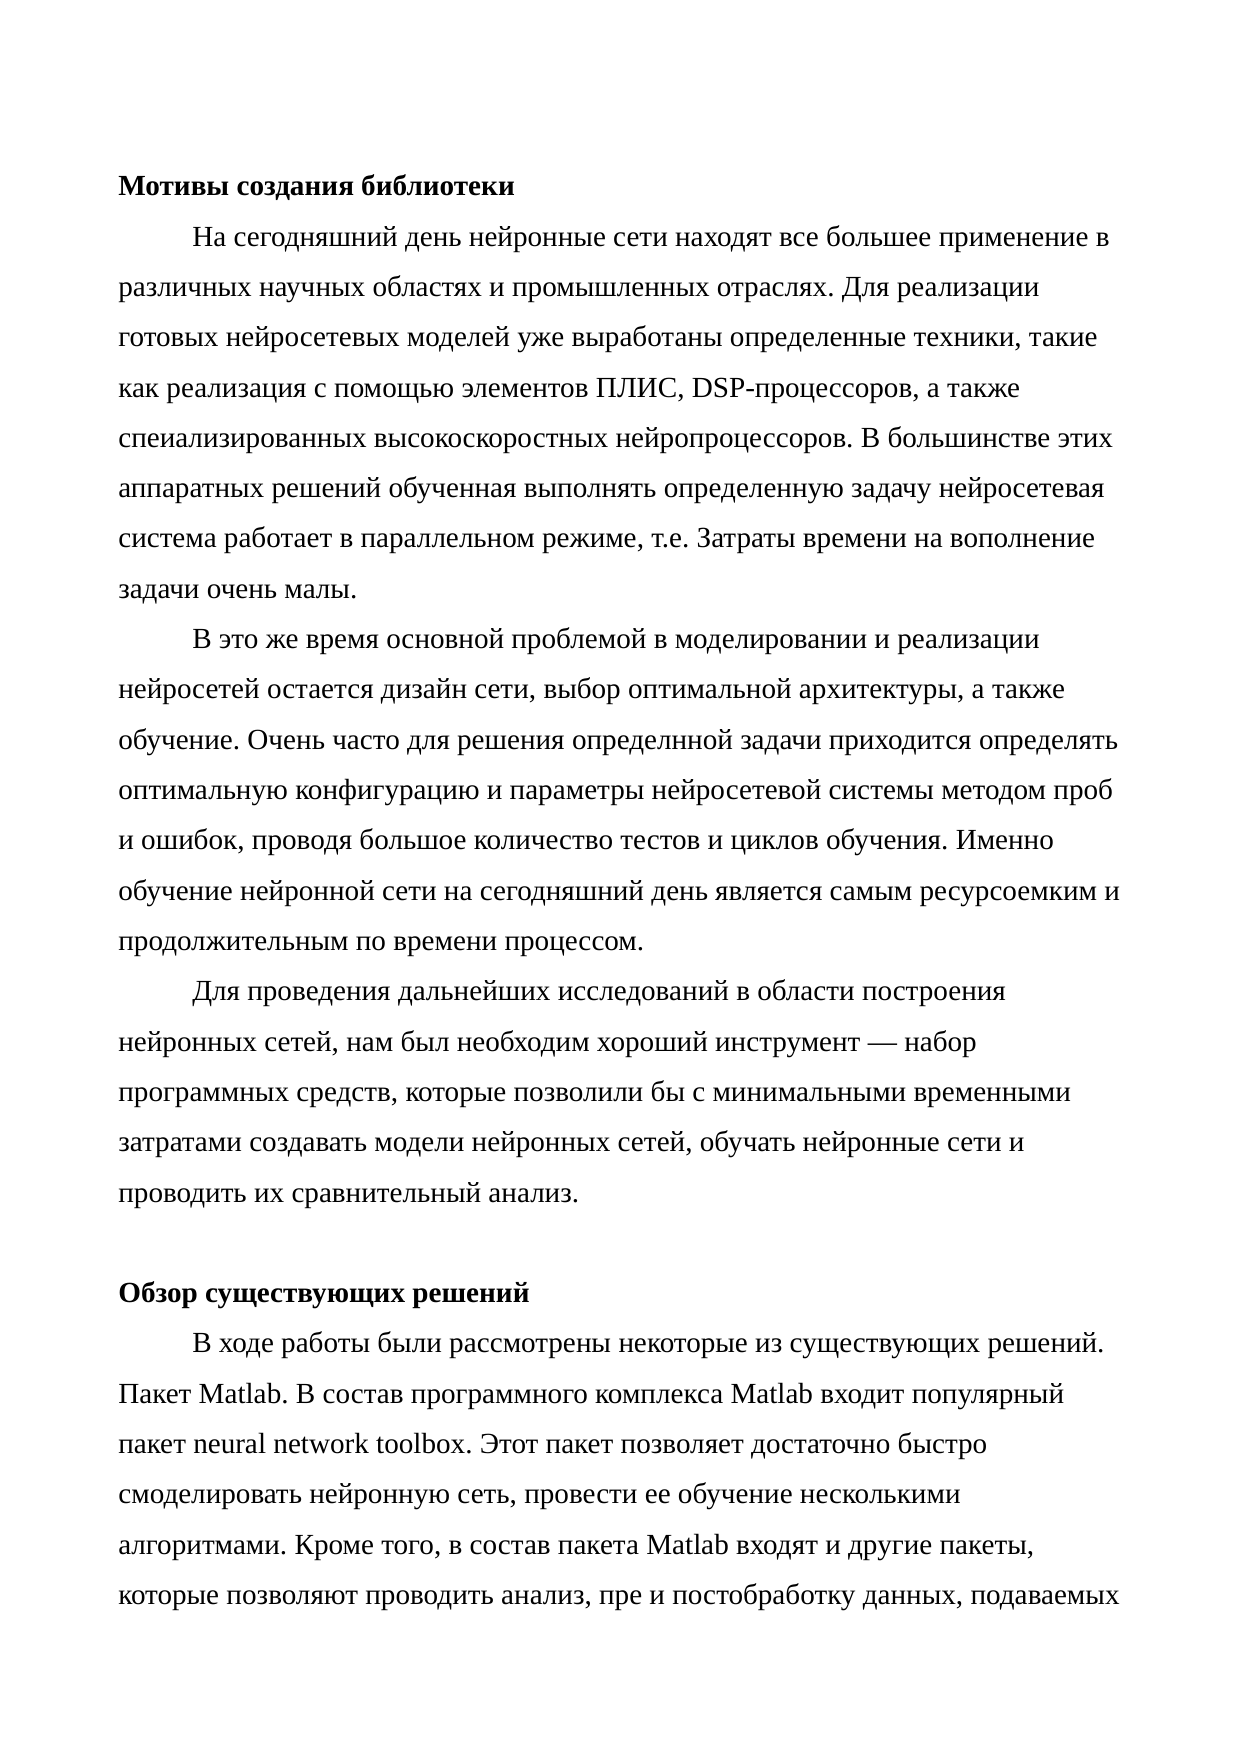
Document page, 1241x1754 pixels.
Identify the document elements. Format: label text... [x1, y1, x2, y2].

text Для проведения дальнейших исследований в области построения нейронных сетей, нам был необходим хороший инструмент — набор программных средств, которые позволили бы с минимальными временными затратами создавать модели нейронных сетей, обучать нейронные сети и проводить их сравнительный анализ. [118, 973, 1122, 1208]
text Пакет Matlab. В состав программного комплекса Matlab входит популярный пакет neural network toolbox. Этот пакет позволяет достаточно быстро смоделировать нейронную сеть, провести ее обучение несколькими алгоритмами. Кроме того, в состав пакета Matlab входят и другие пакеты, которые позволяют проводить анализ, пре и постобработку данных, подаваемых [118, 1376, 1122, 1611]
text В это же время основной проблемой в моделировании и реализации нейросетей остается дизайн сети, выбор оптимальной архитектуры, а также обучение. Очень часто для решения определнной задачи приходится определять оптимальную конфигурацию и параметры нейросетевой системы методом проб и ошибок, проводя большое количество тестов и циклов обучения. Именно обучение нейронной сети на сегодняшний день является самым ресурсоемким и продолжительным по времени процессом. [118, 621, 1122, 957]
text На сегодняшний день нейронные сети находят все большее применение в различных научных областях и промышленных отраслях. Для реализации готовых нейросетевых моделей уже выработаны определенные техники, такие как реализация с помощью элементов ПЛИС, DSP-процессоров, а также спеиализированных высокоскоростных нейропроцессоров. В большинстве этих аппаратных решений обученная выполнять определенную задачу нейросетевая система работает в параллельном режиме, т.е. Затраты времени на вополнение задачи очень малы. [118, 219, 1122, 604]
text Мотивы создания библиотеки [118, 168, 1122, 202]
text Обзор существующих решений [118, 1275, 1122, 1309]
text В ходе работы были рассмотрены некоторые из существующих решений. [118, 1326, 1122, 1359]
